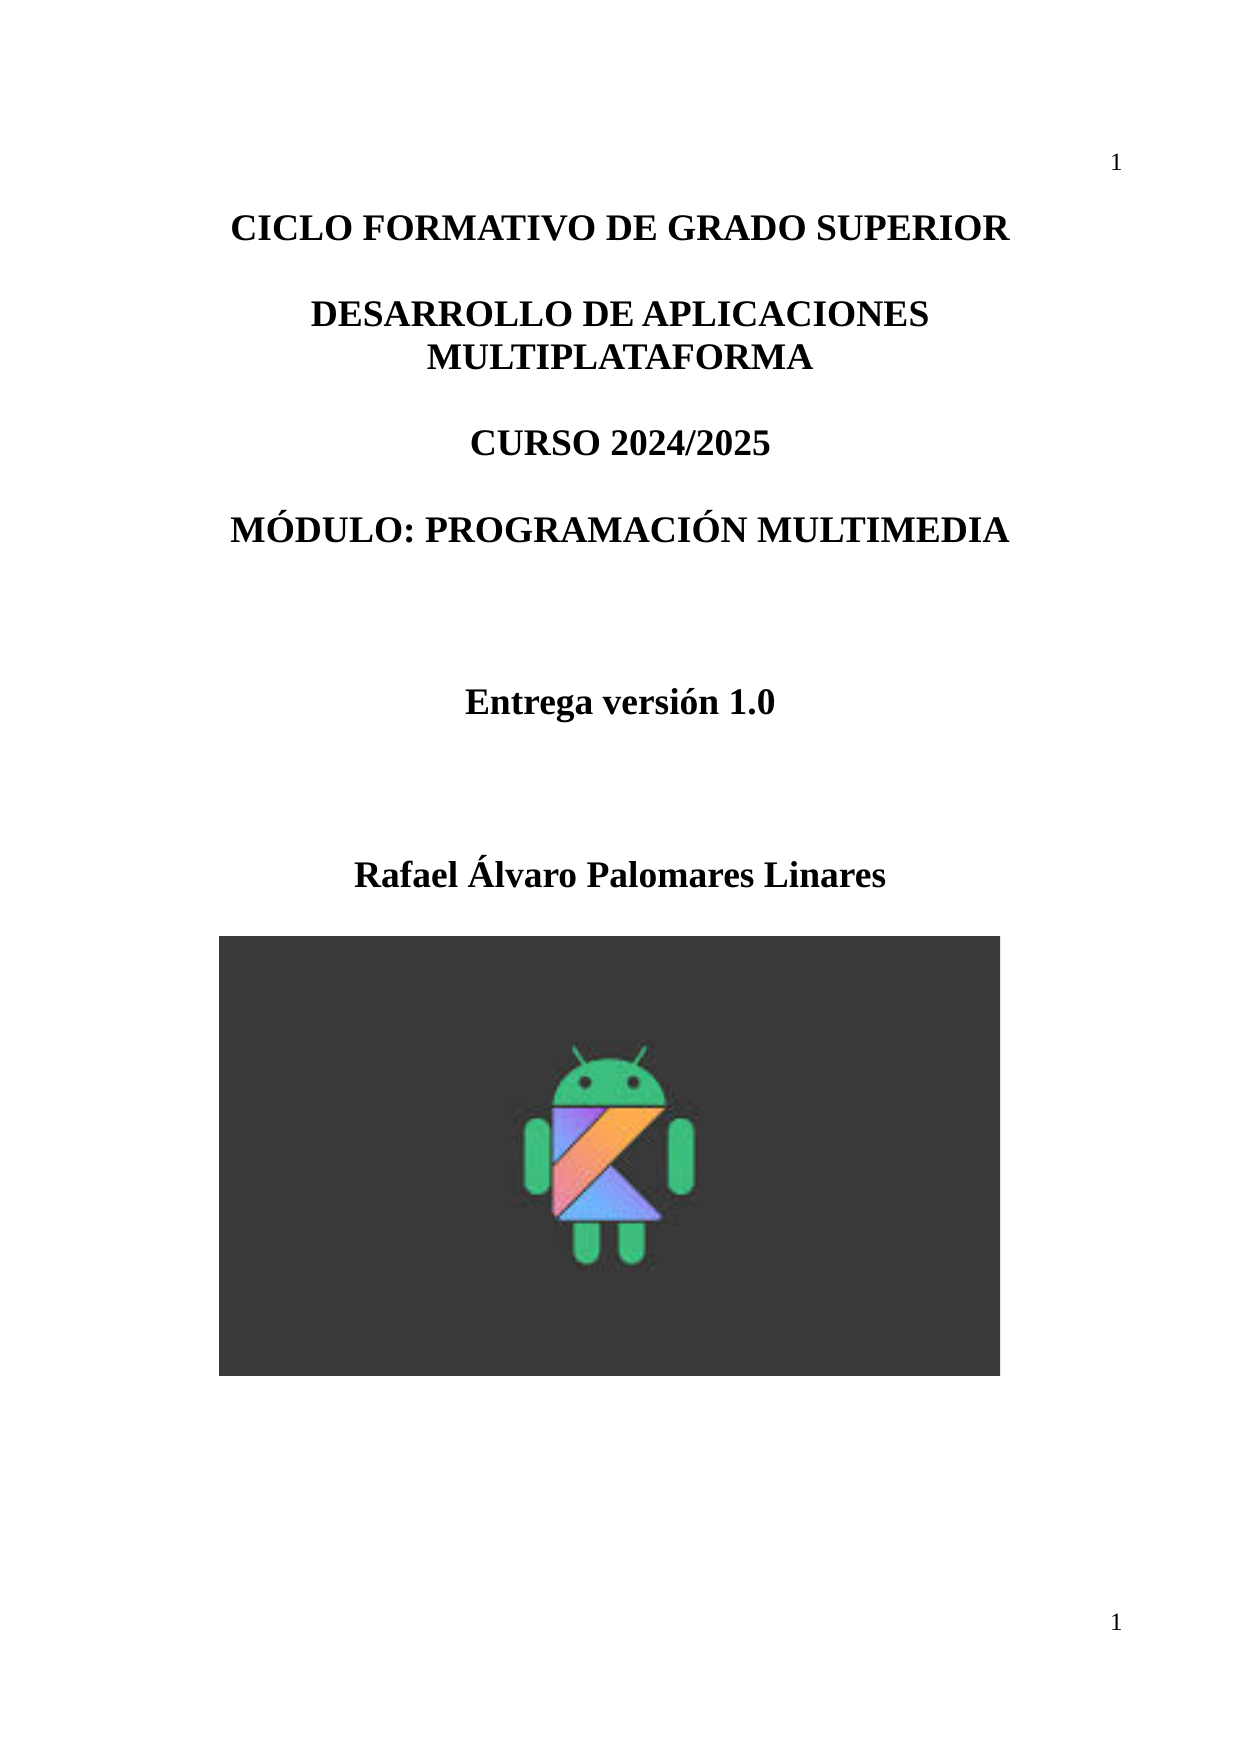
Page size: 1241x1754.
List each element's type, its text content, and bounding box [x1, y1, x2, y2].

text Rafael Álvaro Palomares Linares [118, 852, 1122, 895]
text CICLO FORMATIVO DE GRADO SUPERIOR [118, 205, 1122, 248]
text MÓDULO: PROGRAMACIÓN MULTIMEDIA [118, 507, 1122, 550]
text DESARROLLO DE APLICACIONES MULTIPLATAFORMA [118, 291, 1122, 378]
picture [219, 936, 1001, 1376]
text Entrega versión 1.0 [118, 679, 1122, 723]
text CURSO 2024/2025 [118, 421, 1122, 464]
